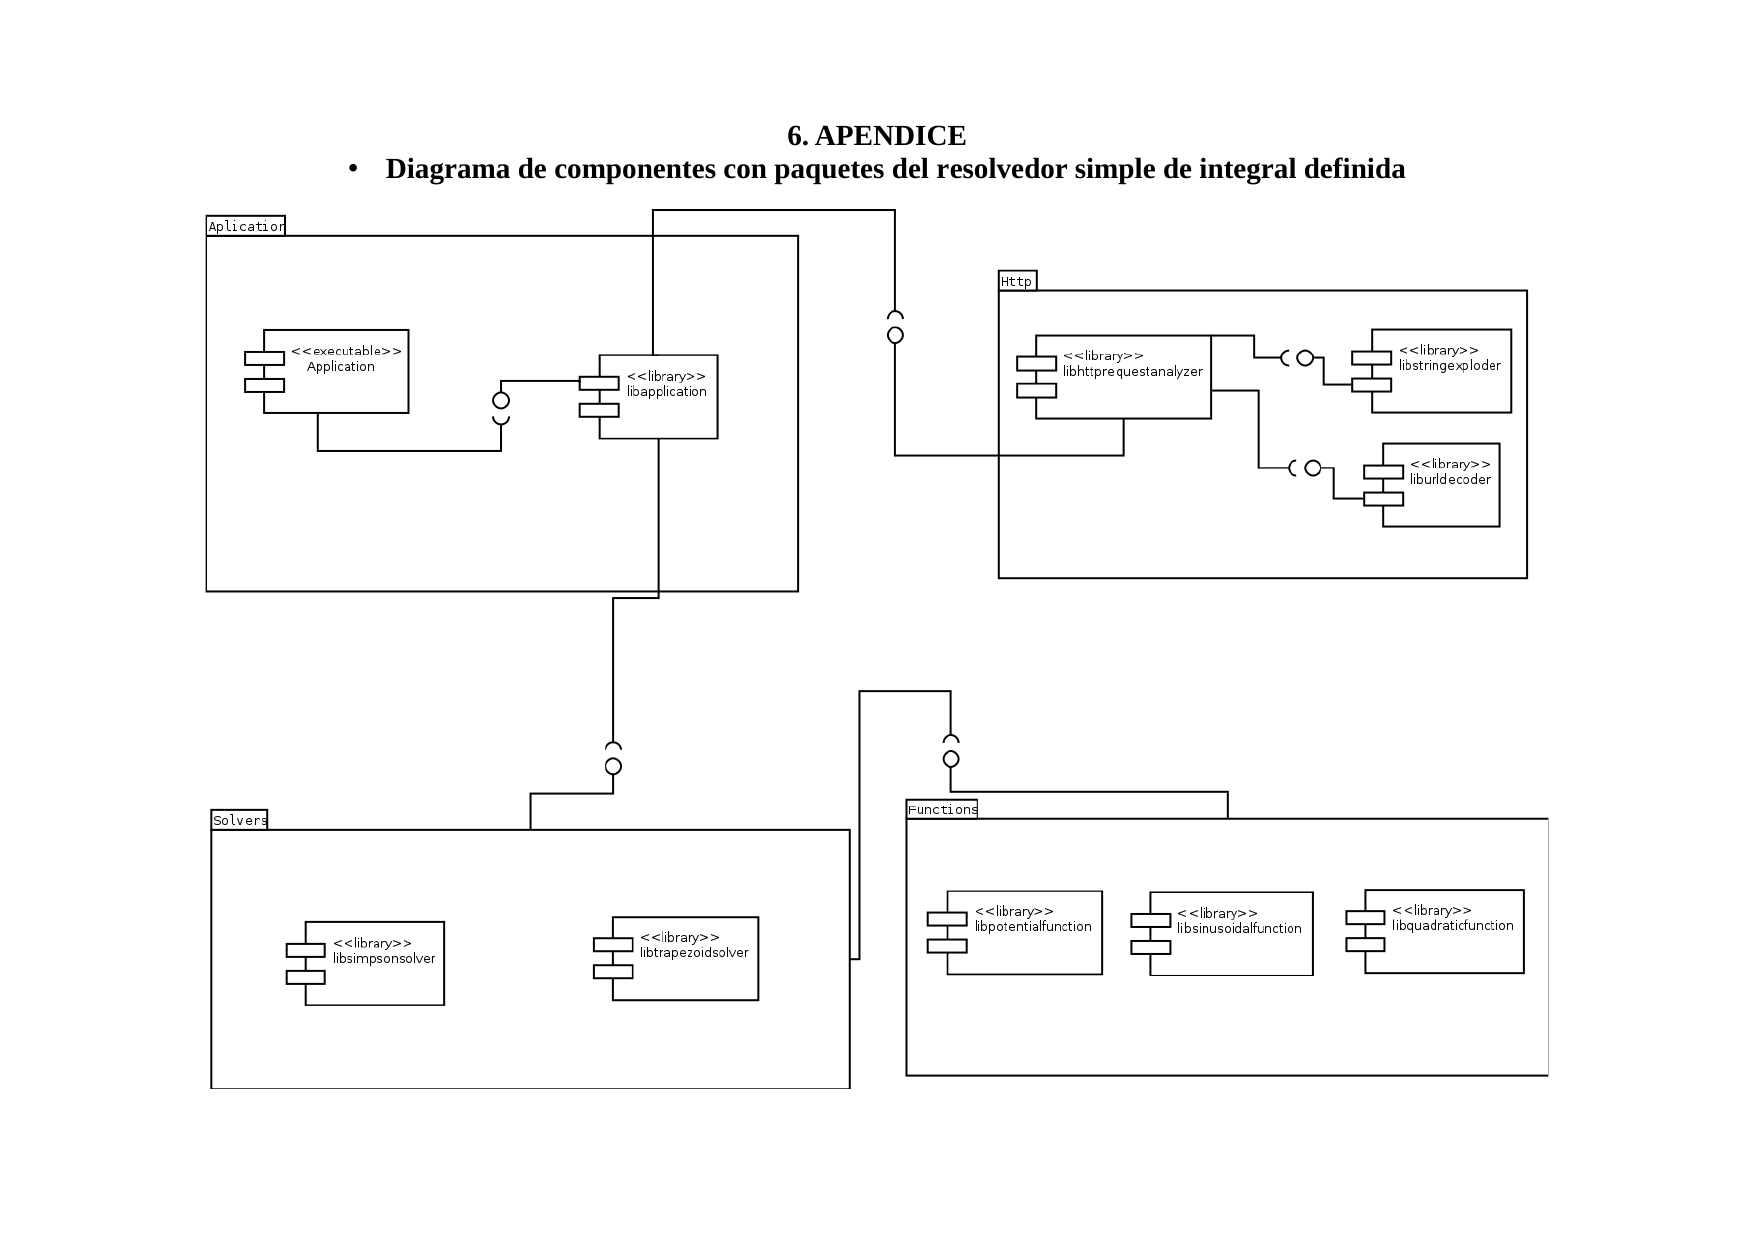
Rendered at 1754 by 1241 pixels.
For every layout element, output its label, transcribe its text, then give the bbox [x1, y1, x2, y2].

text 6. APENDICE [118, 118, 1636, 152]
list Diagrama de componentes con paquetes del resolvedor simple de integral definida [118, 152, 1636, 185]
picture [205, 185, 1549, 1089]
